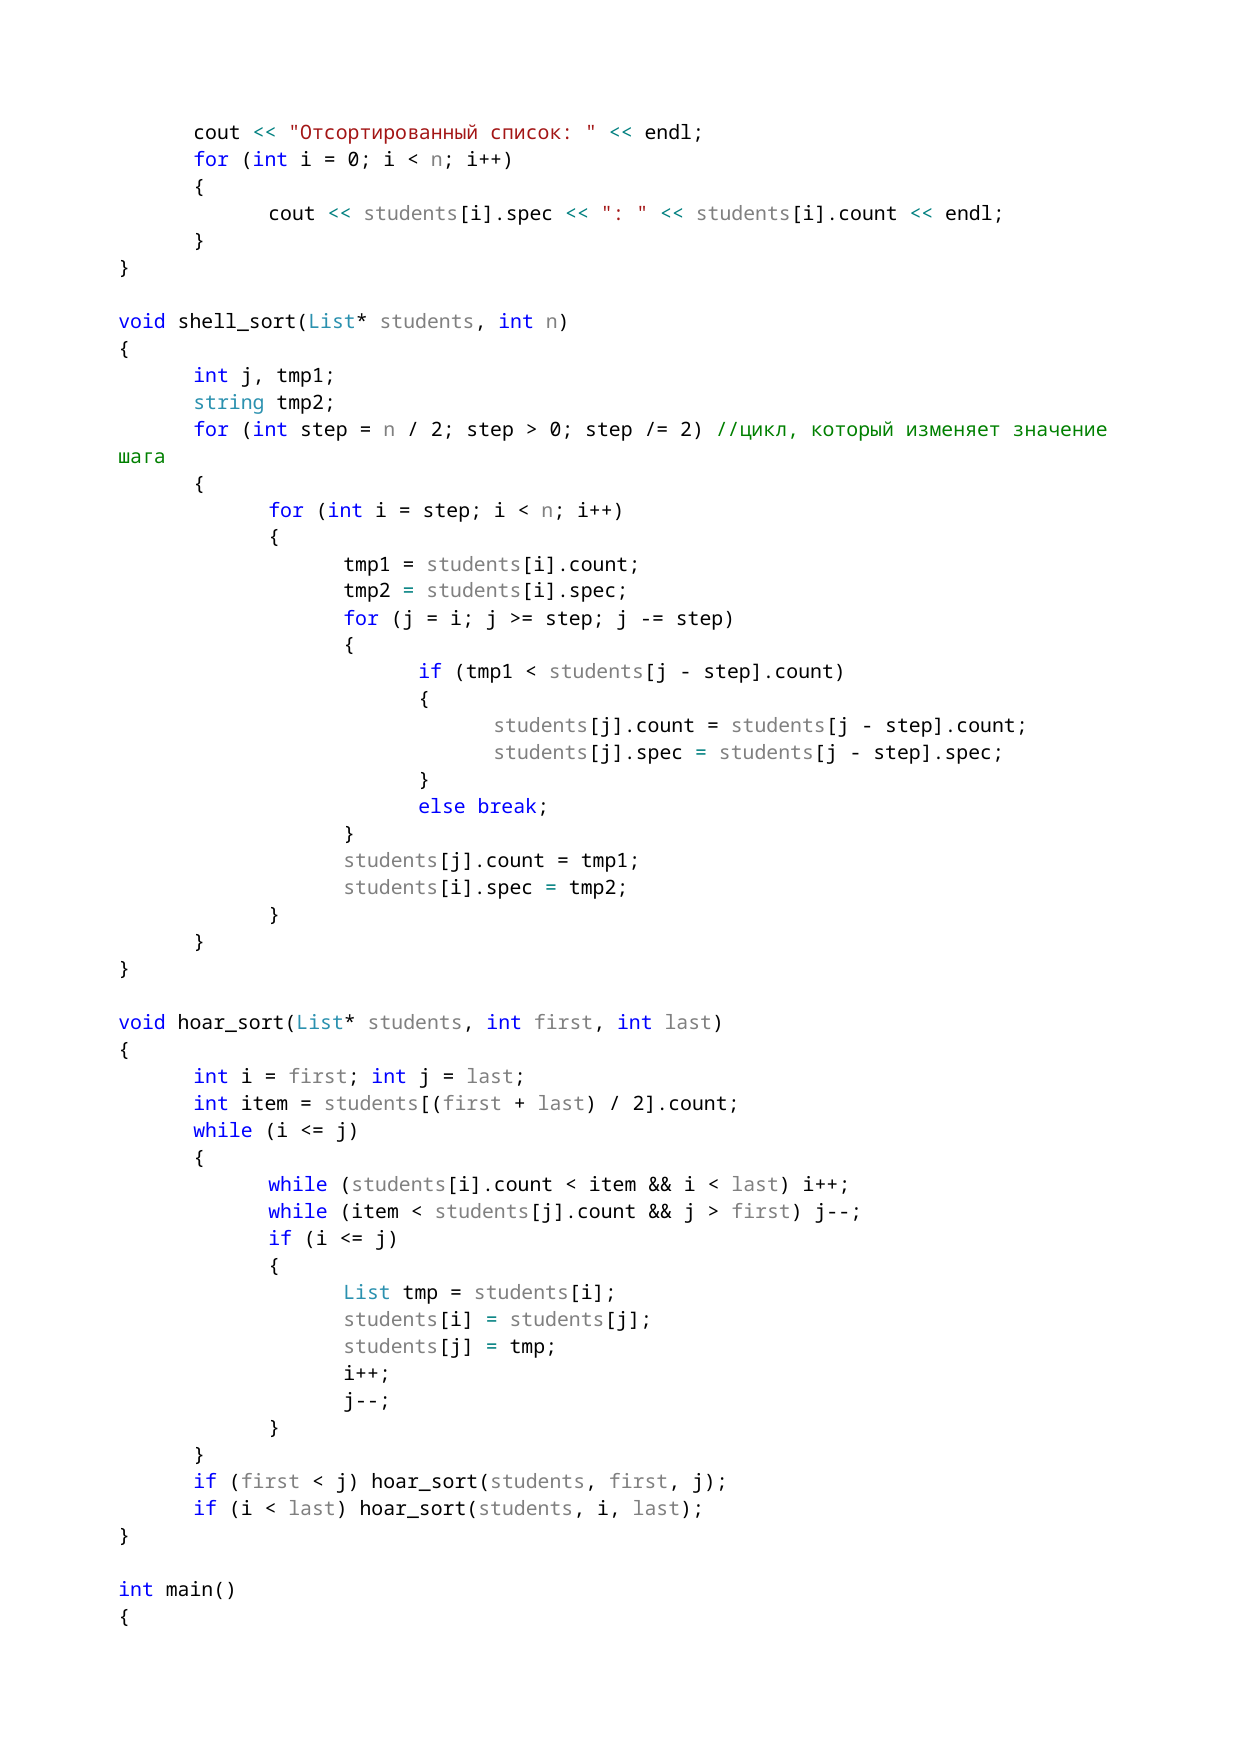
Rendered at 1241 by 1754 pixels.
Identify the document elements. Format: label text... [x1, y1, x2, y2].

text if (i < last) hoar_sort(students, i, last); [118, 1494, 1122, 1521]
text } [118, 766, 1122, 793]
text int i = first; int j = last; [118, 1062, 1122, 1089]
text while (i <= j) [118, 1116, 1122, 1143]
text students[j].count = tmp1; [118, 847, 1122, 873]
text { [118, 469, 1122, 496]
text List tmp = students[i]; [118, 1278, 1122, 1305]
text } [118, 1521, 1122, 1548]
text for (j = i; j >= step; j -= step) [118, 604, 1122, 631]
text } [118, 1413, 1122, 1440]
text students[i].spec = tmp2; [118, 873, 1122, 901]
text } [118, 901, 1122, 927]
text j--; [118, 1386, 1122, 1413]
text for (int i = 0; i < n; i++) [118, 145, 1122, 172]
text while (item < students[j].count && j > first) j--; [118, 1197, 1122, 1224]
text cout << "Отсортированный список: " << endl; [118, 118, 1122, 145]
text { [118, 685, 1122, 712]
text if (i <= j) [118, 1224, 1122, 1251]
text for (int i = step; i < n; i++) [118, 496, 1122, 523]
text void hoar_sort(List* students, int first, int last) [118, 1008, 1122, 1035]
text { [118, 1035, 1122, 1062]
text int main() [118, 1575, 1122, 1602]
text } [118, 927, 1122, 954]
text if (tmp1 < students[j - step].count) [118, 658, 1122, 685]
text { [118, 1251, 1122, 1278]
text { [118, 631, 1122, 658]
text students[i] = students[j]; [118, 1305, 1122, 1332]
text { [118, 334, 1122, 361]
text cout << students[i].spec << ": " << students[i].count << endl; [118, 199, 1122, 226]
text { [118, 1143, 1122, 1170]
text } [118, 819, 1122, 847]
text void shell_sort(List* students, int n) [118, 307, 1122, 334]
text int item = students[(first + last) / 2].count; [118, 1089, 1122, 1116]
text { [118, 172, 1122, 199]
text } [118, 253, 1122, 280]
text for (int step = n / 2; step > 0; step /= 2) //цикл, который изменяет значение шага [118, 415, 1122, 469]
text students[j].count = students[j - step].count; [118, 712, 1122, 739]
text tmp2 = students[i].spec; [118, 577, 1122, 604]
text } [118, 954, 1122, 981]
text while (students[i].count < item && i < last) i++; [118, 1170, 1122, 1197]
text else break; [118, 793, 1122, 819]
text { [118, 523, 1122, 550]
text tmp1 = students[i].count; [118, 550, 1122, 577]
text } [118, 226, 1122, 253]
text int j, tmp1; [118, 361, 1122, 388]
text students[j].spec = students[j - step].spec; [118, 739, 1122, 766]
text } [118, 1440, 1122, 1467]
text if (first < j) hoar_sort(students, first, j); [118, 1467, 1122, 1494]
text { [118, 1602, 1122, 1629]
text string tmp2; [118, 388, 1122, 415]
text i++; [118, 1359, 1122, 1386]
text students[j] = tmp; [118, 1332, 1122, 1359]
